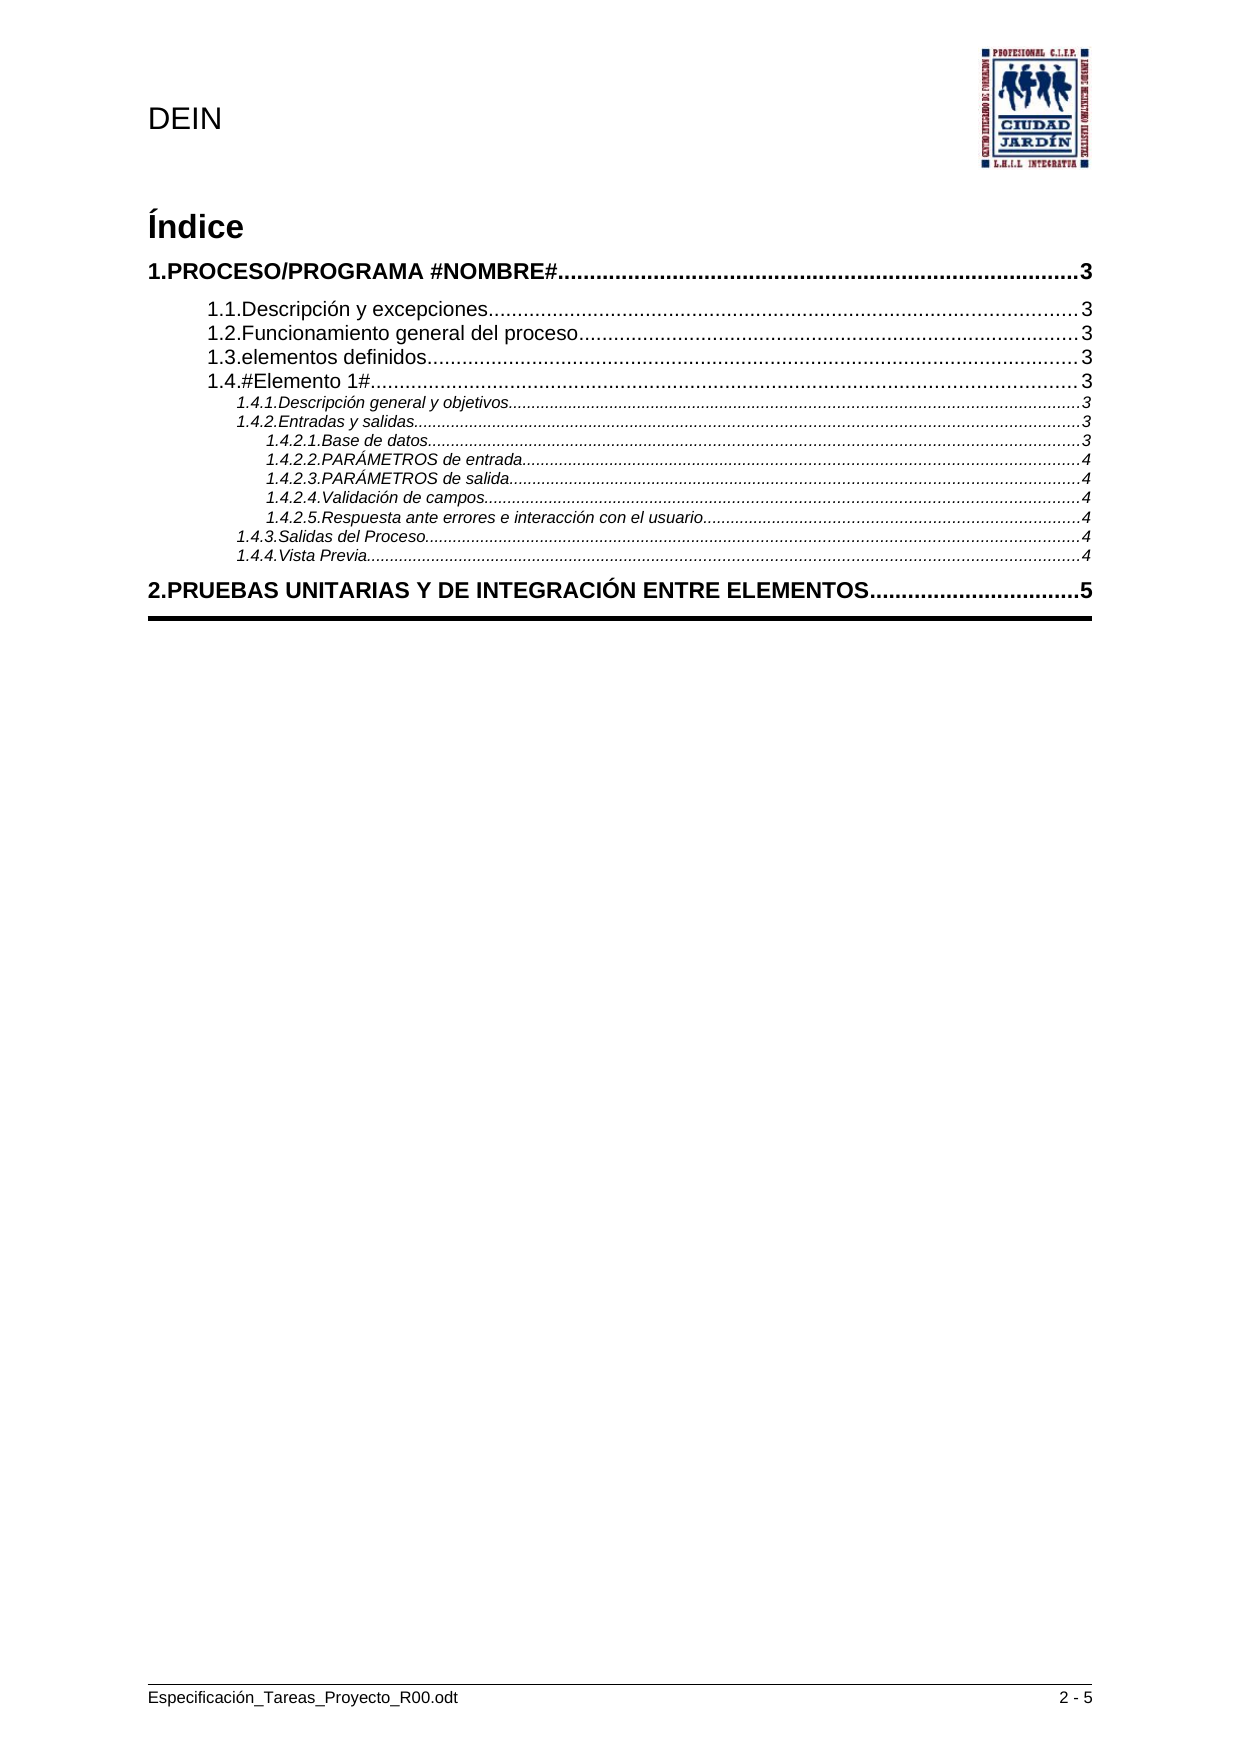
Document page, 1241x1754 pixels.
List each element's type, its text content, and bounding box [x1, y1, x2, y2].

text 1.4.1.Descripción general y objetivos 3 [236, 392, 1092, 412]
text 1.4.2.2.PARÁMETROS de entrada 4 [266, 450, 1092, 469]
text 1.4.#Elemento 1# 3 [207, 368, 1092, 392]
text 1.4.2.3.PARÁMETROS de salida 4 [266, 469, 1092, 488]
text 1.4.2.4.Validación de campos 4 [266, 488, 1092, 507]
text 1.4.4.Vista Previa 4 [236, 546, 1092, 565]
text 1.4.3.Salidas del Proceso 4 [236, 527, 1092, 546]
text 1.4.2.5.Respuesta ante errores e interacción con el usuario 4 [266, 507, 1092, 527]
text 1.2.Funcionamiento general del proceso 3 [207, 321, 1092, 344]
subtitle Índice [148, 207, 1092, 245]
text 1.4.2.1.Base de datos 3 [266, 431, 1092, 450]
picture [978, 46, 1093, 170]
text 1.3.elementos definidos 3 [207, 344, 1092, 368]
text 2.Pruebas unitarias y de integración entre elementos 5 [148, 577, 1092, 604]
text 1.1.Descripción y excepciones 3 [207, 297, 1092, 321]
text 1.Proceso/Programa #Nombre# 3 [148, 258, 1092, 284]
text 1.4.2.Entradas y salidas 3 [236, 412, 1092, 431]
